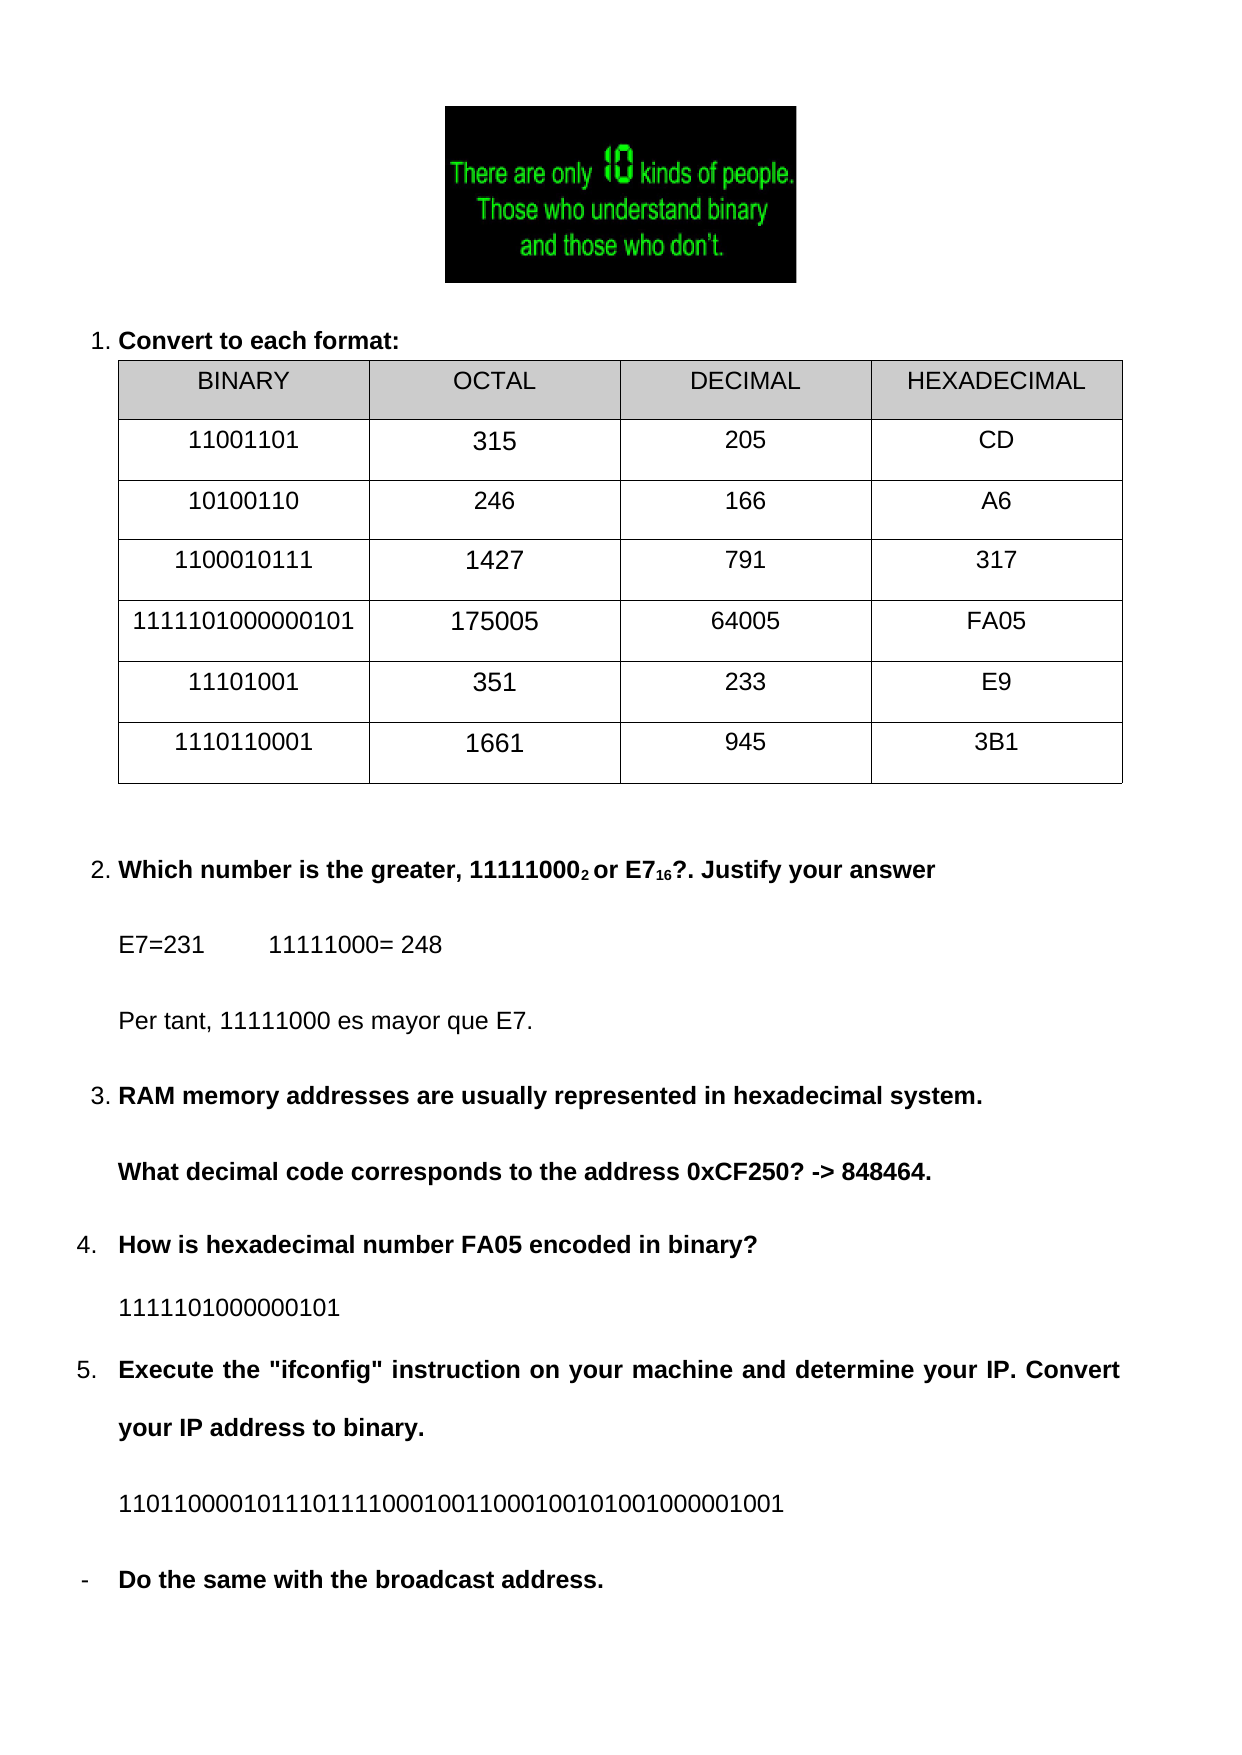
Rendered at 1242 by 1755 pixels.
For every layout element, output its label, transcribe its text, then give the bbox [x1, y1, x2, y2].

table_header DECIMAL [621, 361, 871, 419]
table_cell 1661 [370, 723, 620, 782]
table_cell 1100010111 [119, 540, 369, 600]
list Execute the "ifconfig" instruction on your machine and determine your IP. Convert your IP address to binary. [76, 1355, 1122, 1442]
table_cell 351 [370, 662, 620, 722]
list RAM memory addresses are usually represented in hexadecimal system. [90, 1081, 1039, 1110]
table_cell 1110110001 [119, 723, 369, 782]
list Convert to each format: [90, 326, 1039, 355]
table_cell 175005 [370, 601, 620, 661]
table_cell 11101001 [119, 662, 369, 722]
list Which number is the greater, 111110002 or E716?. Justify your answer [90, 855, 1039, 884]
list E7=231 11111000= 248 [90, 931, 1039, 959]
table_cell 1111101000000101 [119, 601, 369, 661]
table_cell FA05 [872, 601, 1122, 661]
table_cell 205 [621, 420, 871, 480]
table_cell 233 [621, 662, 871, 722]
list How is hexadecimal number FA05 encoded in binary? [76, 1231, 1122, 1259]
table_cell 791 [621, 540, 871, 600]
table_cell 10100110 [119, 481, 369, 539]
table_cell 945 [621, 723, 871, 782]
table_cell A6 [872, 481, 1122, 539]
list 1111101000000101 [76, 1293, 1122, 1322]
table_cell CD [872, 420, 1122, 480]
table_cell 166 [621, 481, 871, 539]
list 110110000101110111100010011000100101001000001001 [76, 1489, 1122, 1518]
table_cell E9 [872, 662, 1122, 722]
table_cell 1427 [370, 540, 620, 600]
table_header BINARY [119, 361, 369, 419]
table_cell 317 [872, 540, 1122, 600]
table_cell 315 [370, 420, 620, 480]
text What decimal code corresponds to the address 0xCF250? -> 848464. [118, 1156, 1122, 1185]
table_cell 3B1 [872, 723, 1122, 782]
picture [444, 105, 797, 283]
table_cell 11001101 [119, 420, 369, 480]
table_header HEXADECIMAL [872, 361, 1122, 419]
table_cell 246 [370, 481, 620, 539]
list Do the same with the broadcast address. [81, 1565, 1117, 1594]
list Per tant, 11111000 es mayor que E7. [90, 1006, 1039, 1034]
table_header OCTAL [370, 361, 620, 419]
table_cell 64005 [621, 601, 871, 661]
